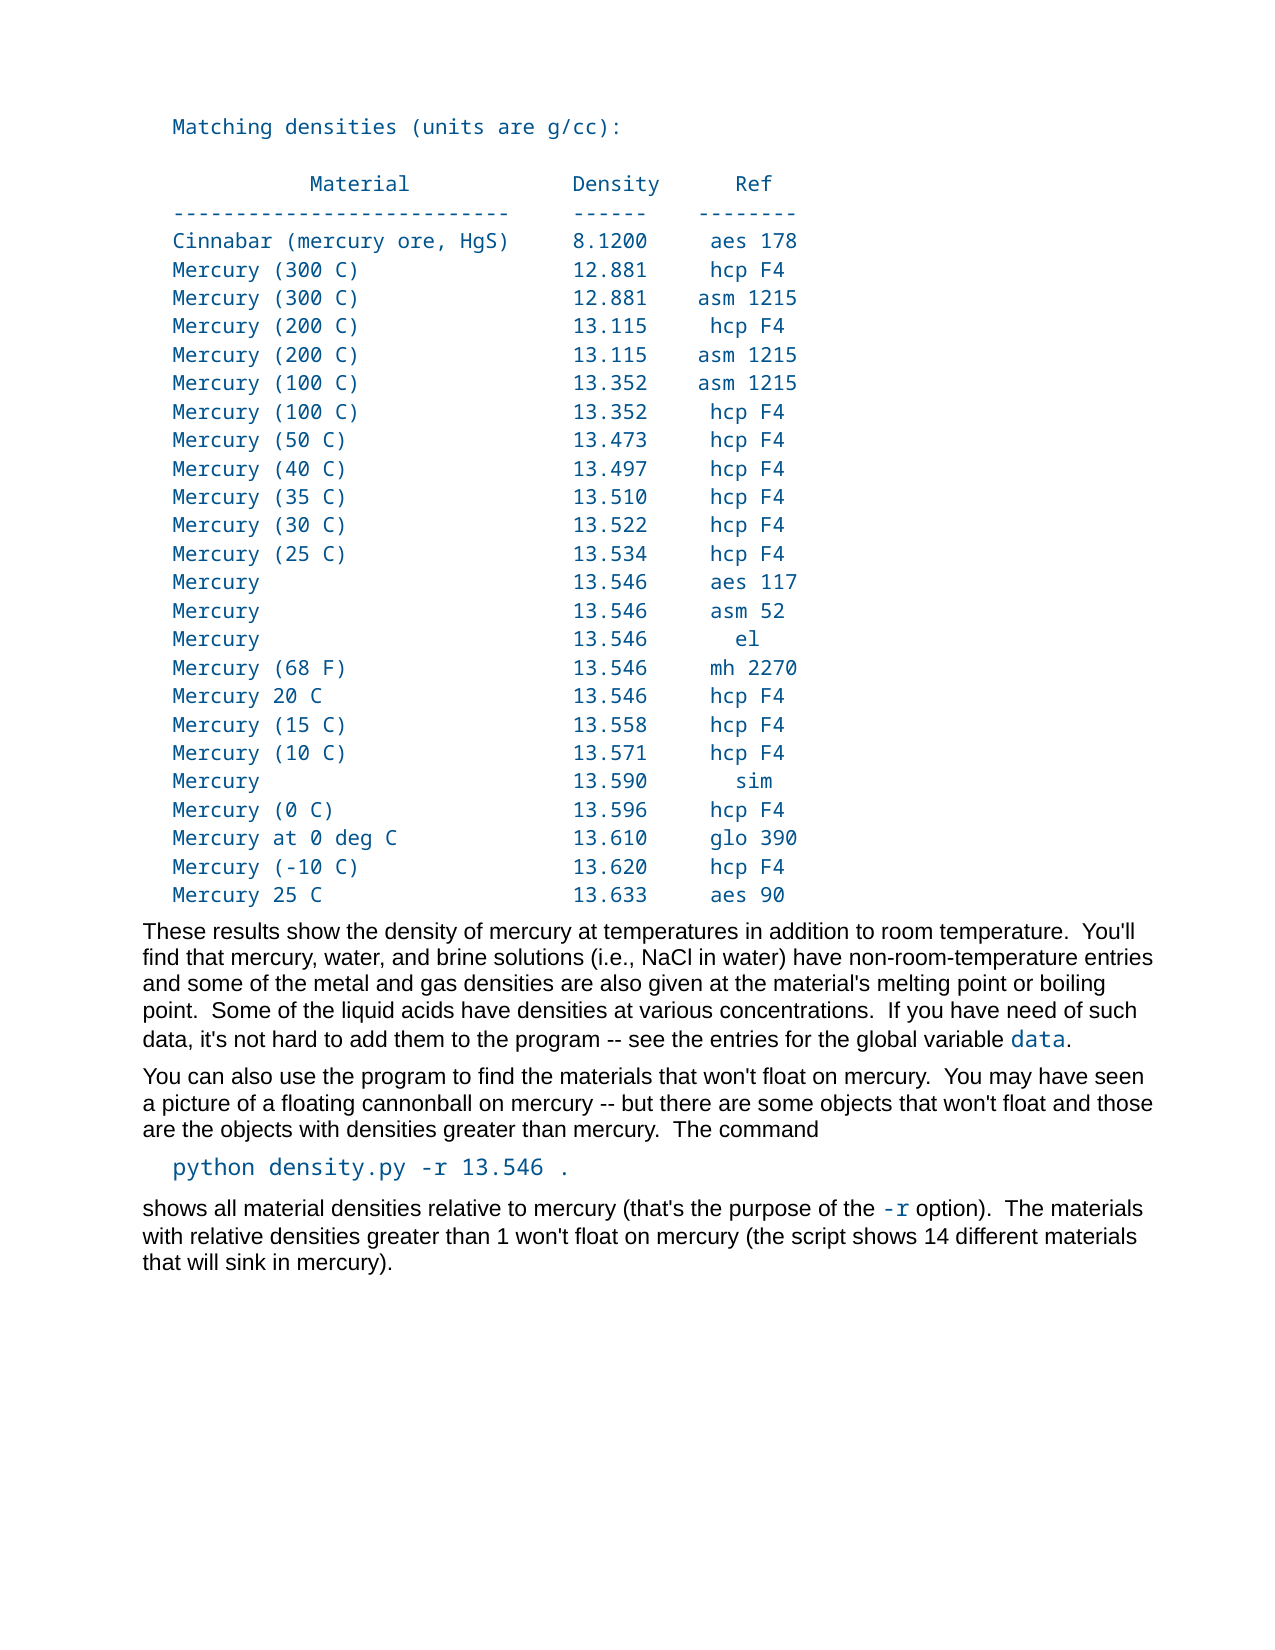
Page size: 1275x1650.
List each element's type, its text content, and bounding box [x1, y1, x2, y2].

text Mercury 20 C 13.546 hcp F4 [172, 681, 1162, 710]
text Mercury (200 C) 13.115 asm 1215 [172, 340, 1162, 368]
text Material Density Ref [172, 169, 1162, 198]
text You can also use the program to find the materials that won't float on mercury. You may have seen a picture of a floating cannonball on mercury -- but there are some objects that won't float and those are the objects with densities greater than mercury. The command [142, 1063, 1162, 1142]
text Mercury (300 C) 12.881 asm 1215 [172, 283, 1162, 312]
text Mercury (68 F) 13.546 mh 2270 [172, 653, 1162, 681]
text Mercury (30 C) 13.522 hcp F4 [172, 511, 1162, 539]
text Mercury (100 C) 13.352 hcp F4 [172, 397, 1162, 425]
text shows all material densities relative to mercury (that's the purpose of the -r option). The materials with relative densities greater than 1 won't float on mercury (the script shows 14 different materials that will sink in mercury). [142, 1192, 1162, 1276]
text Mercury (-10 C) 13.620 hcp F4 [172, 852, 1162, 880]
text Mercury (0 C) 13.596 hcp F4 [172, 795, 1162, 823]
text Mercury (35 C) 13.510 hcp F4 [172, 482, 1162, 511]
text Mercury 13.590 sim [172, 767, 1162, 795]
text These results show the density of mercury at temperatures in addition to room temperature. You'll find that mercury, water, and brine solutions (i.e., NaCl in water) have non-room-temperature entries and some of the metal and gas densities are also given at the material's melting point or boiling point. Some of the liquid acids have densities at various concentrations. If you have need of such data, it's not hard to add them to the program -- see the entries for the global variable data. [142, 918, 1162, 1054]
text Mercury 13.546 el [172, 624, 1162, 653]
text Mercury (200 C) 13.115 hcp F4 [172, 312, 1162, 340]
text Mercury at 0 deg C 13.610 glo 390 [172, 823, 1162, 852]
text Mercury (15 C) 13.558 hcp F4 [172, 710, 1162, 738]
text Mercury 13.546 aes 117 [172, 567, 1162, 596]
text Mercury (10 C) 13.571 hcp F4 [172, 738, 1162, 767]
text Mercury (25 C) 13.534 hcp F4 [172, 539, 1162, 567]
text Mercury (50 C) 13.473 hcp F4 [172, 425, 1162, 454]
text --------------------------- ------ -------- [172, 198, 1162, 226]
text Mercury (40 C) 13.497 hcp F4 [172, 454, 1162, 482]
text Mercury (300 C) 12.881 hcp F4 [172, 255, 1162, 283]
text python density.py -r 13.546 . [172, 1151, 1162, 1183]
text Mercury (100 C) 13.352 asm 1215 [172, 368, 1162, 397]
text Matching densities (units are g/cc): [172, 112, 1162, 141]
text Mercury 25 C 13.633 aes 90 [172, 880, 1162, 909]
text Mercury 13.546 asm 52 [172, 596, 1162, 624]
text Cinnabar (mercury ore, HgS) 8.1200 aes 178 [172, 226, 1162, 255]
